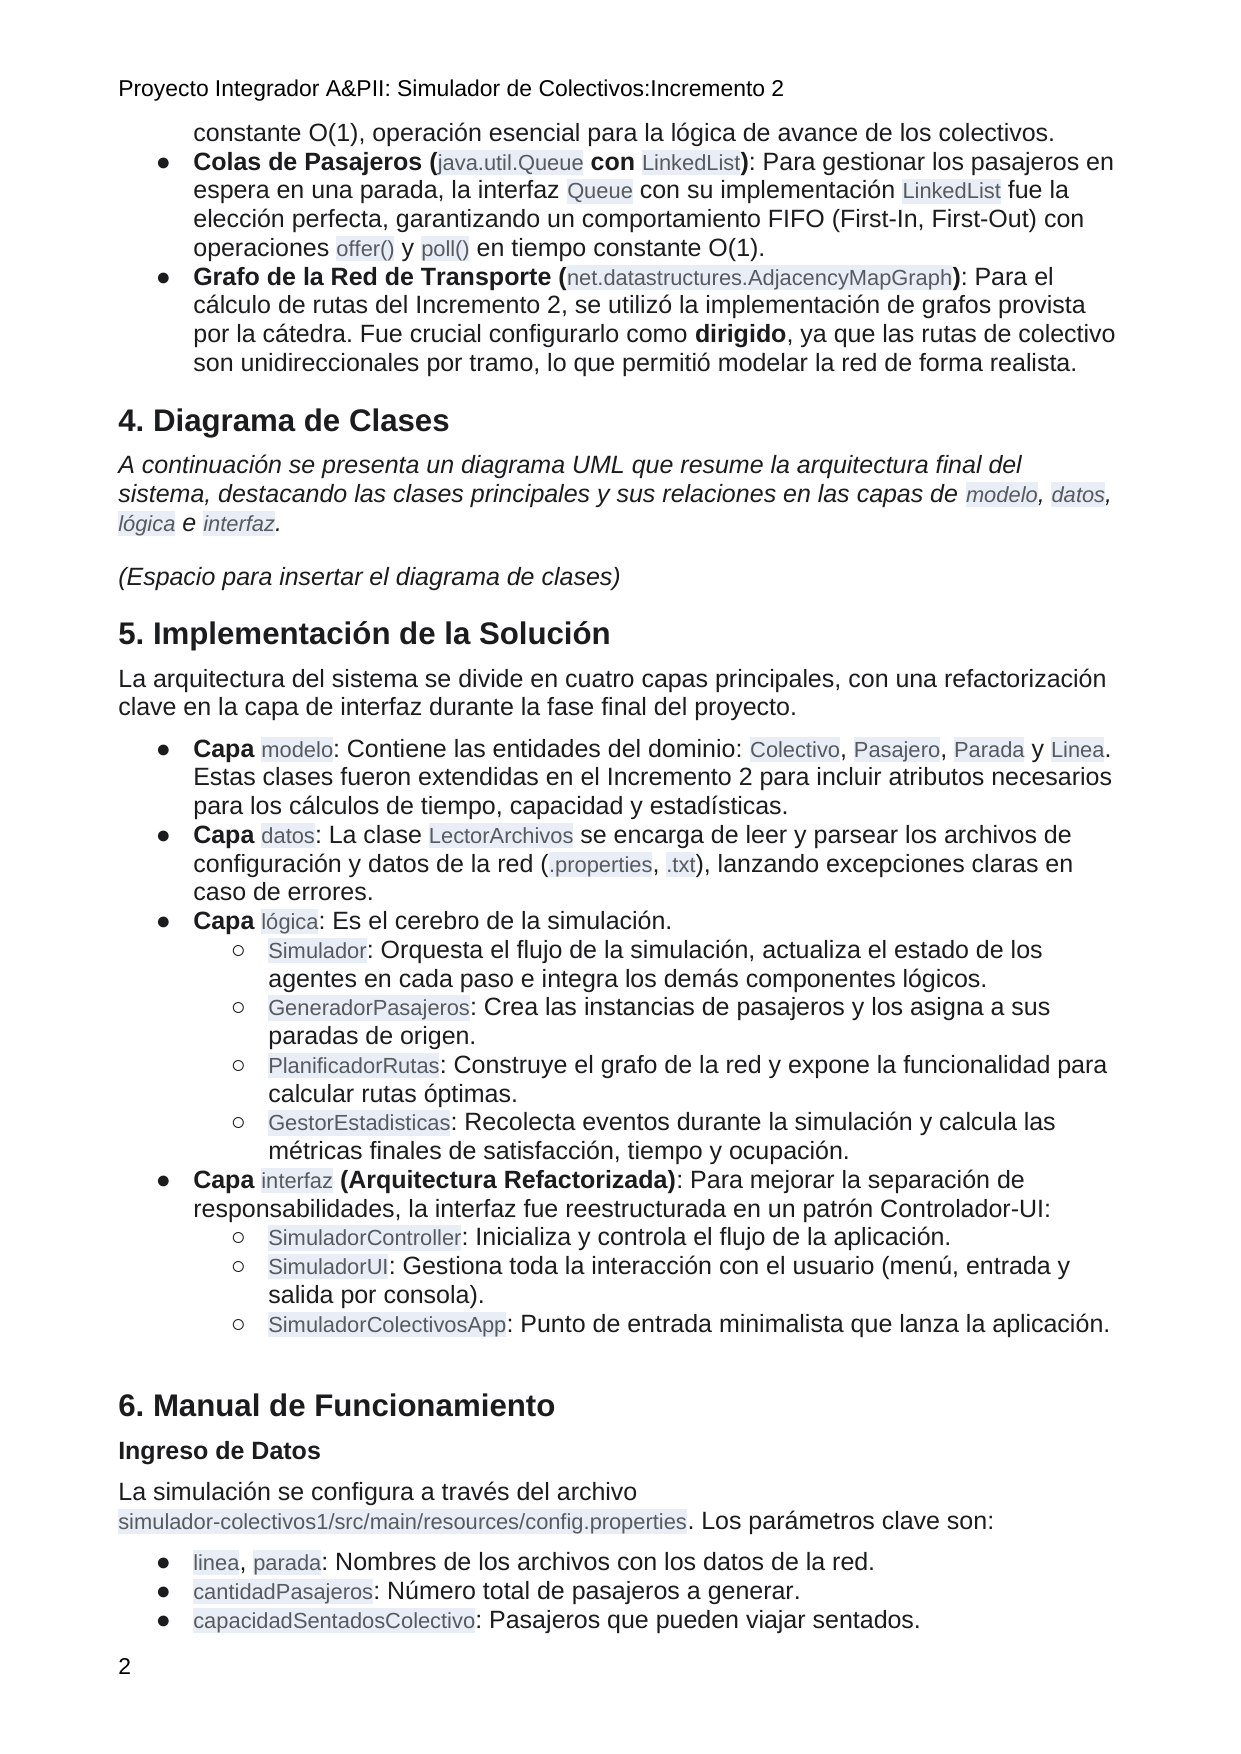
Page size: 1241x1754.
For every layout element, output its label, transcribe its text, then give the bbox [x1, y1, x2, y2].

text (Espacio para insertar el diagrama de clases) [118, 561, 1122, 590]
list SimuladorColectivosApp: Punto de entrada minimalista que lanza la aplicación. [231, 1309, 1122, 1337]
text La arquitectura del sistema se divide en cuatro capas principales, con una refactorización clave en la capa de interfaz durante la fase final del proyecto. [118, 664, 1122, 721]
list SimuladorController: Inicializa y controla el flujo de la aplicación. [231, 1222, 1122, 1251]
subtitle 5. Implementación de la Solución [118, 615, 1122, 651]
list Capa datos: La clase LectorArchivos se encarga de leer y parsear los archivos de configuración y datos de la red (.properties, .txt), lanzando excepciones claras en caso de errores. [156, 820, 1122, 906]
list Capa interfaz (Arquitectura Refactorizada): Para mejorar la separación de responsabilidades, la interfaz fue reestructurada en un patrón Controlador-UI: [156, 1165, 1122, 1222]
subtitle 6. Manual de Funcionamiento [118, 1387, 1122, 1423]
list Grafo de la Red de Transporte (net.datastructures.AdjacencyMapGraph): Para el cálculo de rutas del Incremento 2, se utilizó la implementación de grafos provista por la cátedra. Fue crucial configurarlo como dirigido, ya que las rutas de colectivo son unidireccionales por tramo, lo que permitió modelar la red de forma realista. [156, 262, 1122, 377]
list GeneradorPasajeros: Crea las instancias de pasajeros y los asigna a sus paradas de origen. [231, 992, 1122, 1050]
list SimuladorUI: Gestiona toda la interacción con el usuario (menú, entrada y salida por consola). [231, 1251, 1122, 1309]
list GestorEstadisticas: Recolecta eventos durante la simulación y calcula las métricas finales de satisfacción, tiempo y ocupación. [231, 1107, 1122, 1165]
list linea, parada: Nombres de los archivos con los datos de la red. [156, 1547, 1122, 1576]
list PlanificadorRutas: Construye el grafo de la red y expone la funcionalidad para calcular rutas óptimas. [231, 1050, 1122, 1107]
list Capa lógica: Es el cerebro de la simulación. [156, 906, 1122, 935]
text A continuación se presenta un diagrama UML que resume la arquitectura final del sistema, destacando las clases principales y sus relaciones en las capas de modelo, datos, lógica e interfaz. [118, 450, 1122, 536]
list Simulador: Orquesta el flujo de la simulación, actualiza el estado de los agentes en cada paso e integra los demás componentes lógicos. [231, 935, 1122, 992]
subtitle Ingreso de Datos [118, 1436, 1122, 1464]
list Capa modelo: Contiene las entidades del dominio: Colectivo, Pasajero, Parada y Linea. Estas clases fueron extendidas en el Incremento 2 para incluir atributos necesarios para los cálculos de tiempo, capacidad y estadísticas. [156, 734, 1122, 820]
list cantidadPasajeros: Número total de pasajeros a generar. [156, 1576, 1122, 1604]
list constante O(1), operación esencial para la lógica de avance de los colectivos. [156, 118, 1122, 147]
text La simulación se configura a través del archivo simulador-colectivos1/src/main/resources/config.properties. Los parámetros clave son: [118, 1477, 1122, 1534]
list capacidadSentadosColectivo: Pasajeros que pueden viajar sentados. [156, 1604, 1122, 1633]
list Colas de Pasajeros (java.util.Queue con LinkedList): Para gestionar los pasajeros en espera en una parada, la interfaz Queue con su implementación LinkedList fue la elección perfecta, garantizando un comportamiento FIFO (First-In, First-Out) con operaciones offer() y poll() en tiempo constante O(1). [156, 147, 1122, 262]
subtitle 4. Diagrama de Clases [118, 402, 1122, 438]
